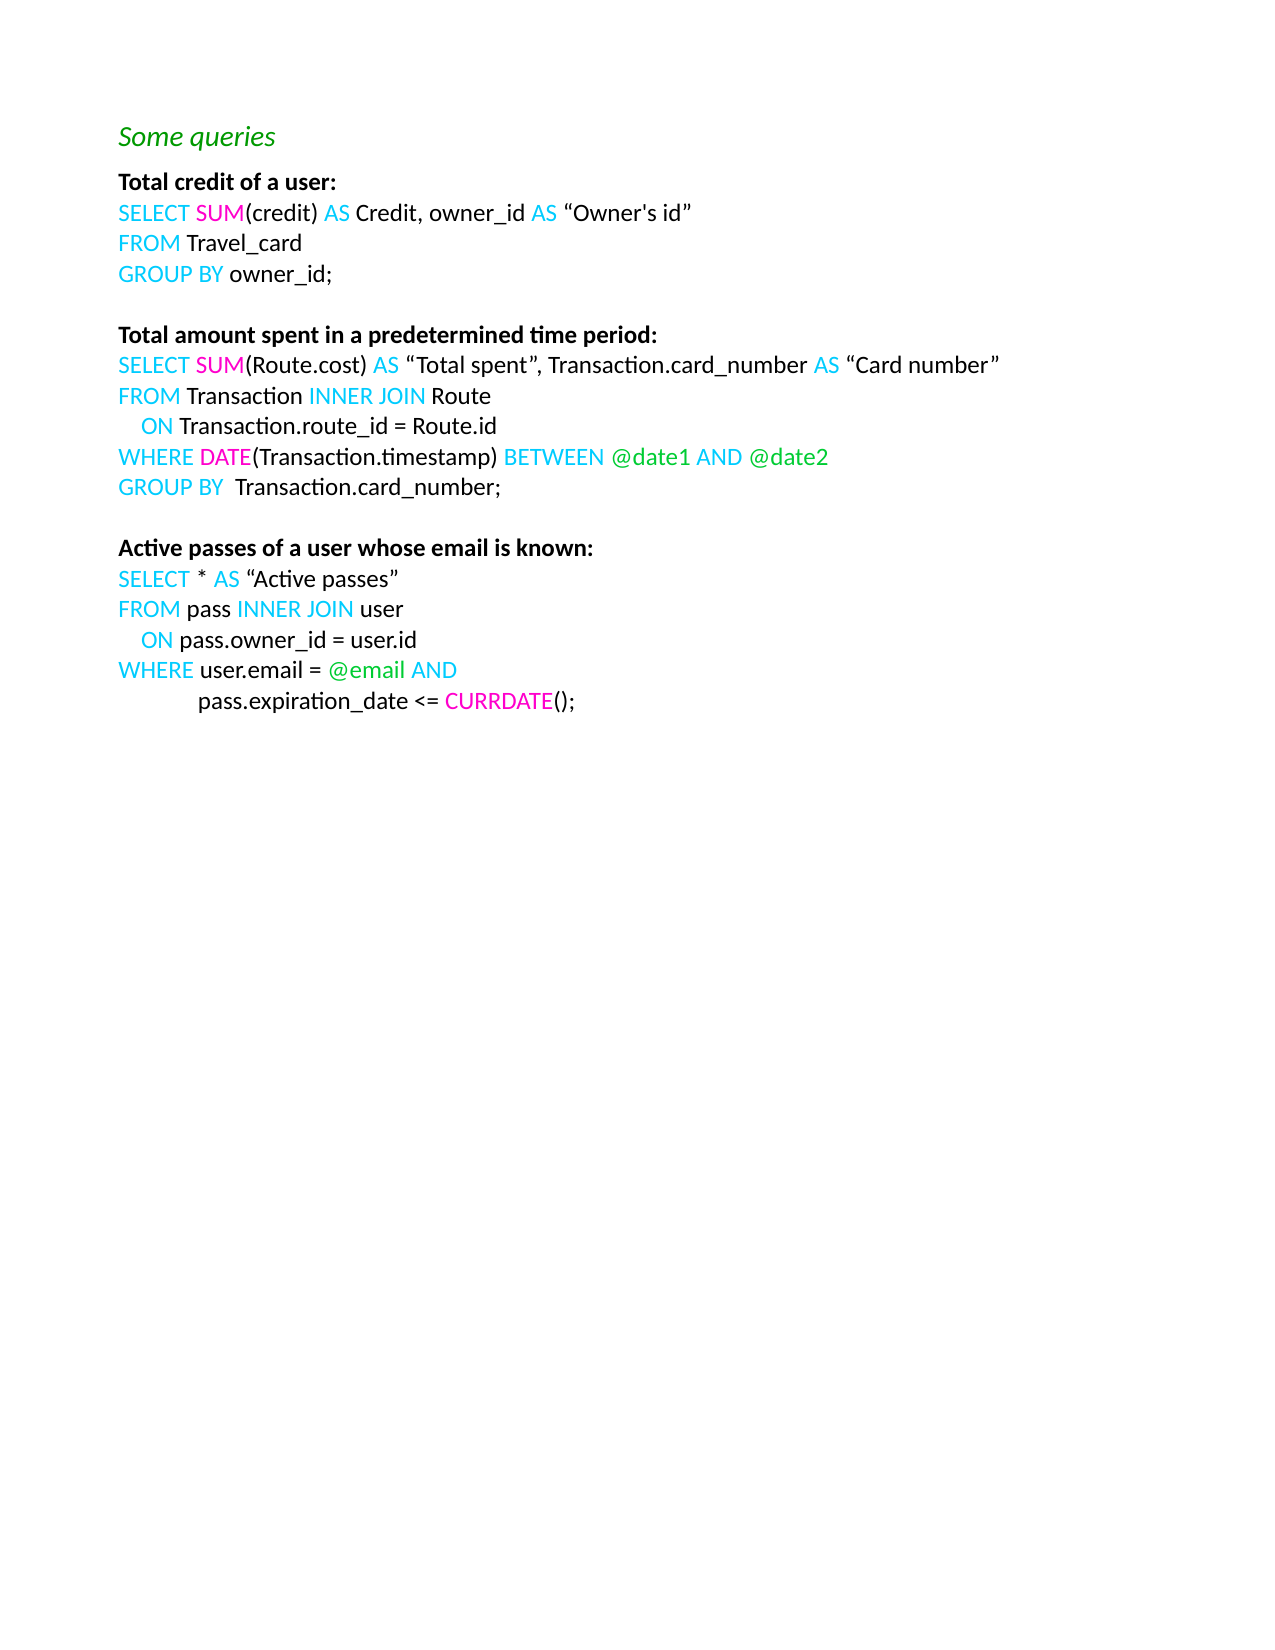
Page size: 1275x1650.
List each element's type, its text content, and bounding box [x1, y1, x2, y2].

text SELECT SUM(Route.cost) AS “Total spent”, Transaction.card_number AS “Card number” [118, 349, 1157, 380]
text FROM pass INNER JOIN user [118, 593, 1157, 624]
text pass.expiration_date <= CURRDATE(); [118, 685, 1157, 716]
text ON Transaction.route_id = Route.id [118, 410, 1157, 441]
subtitle Some queries [118, 118, 1157, 154]
text SELECT SUM(credit) AS Credit, owner_id AS “Owner's id” [118, 197, 1157, 227]
text GROUP BY owner_id; [118, 258, 1157, 288]
text FROM Transaction INNER JOIN Route [118, 380, 1157, 410]
text WHERE DATE(Transaction.timestamp) BETWEEN @date1 AND @date2 [118, 441, 1157, 471]
text ON pass.owner_id = user.id [118, 624, 1157, 654]
text GROUP BY Transaction.card_number; [118, 471, 1157, 502]
text WHERE user.email = @email AND [118, 654, 1157, 685]
text Active passes of a user whose email is known: [118, 532, 1157, 563]
text Total credit of a user: [118, 166, 1157, 197]
text Total amount spent in a predetermined time period: [118, 319, 1157, 349]
text FROM Travel_card [118, 227, 1157, 258]
text SELECT * AS “Active passes” [118, 563, 1157, 593]
